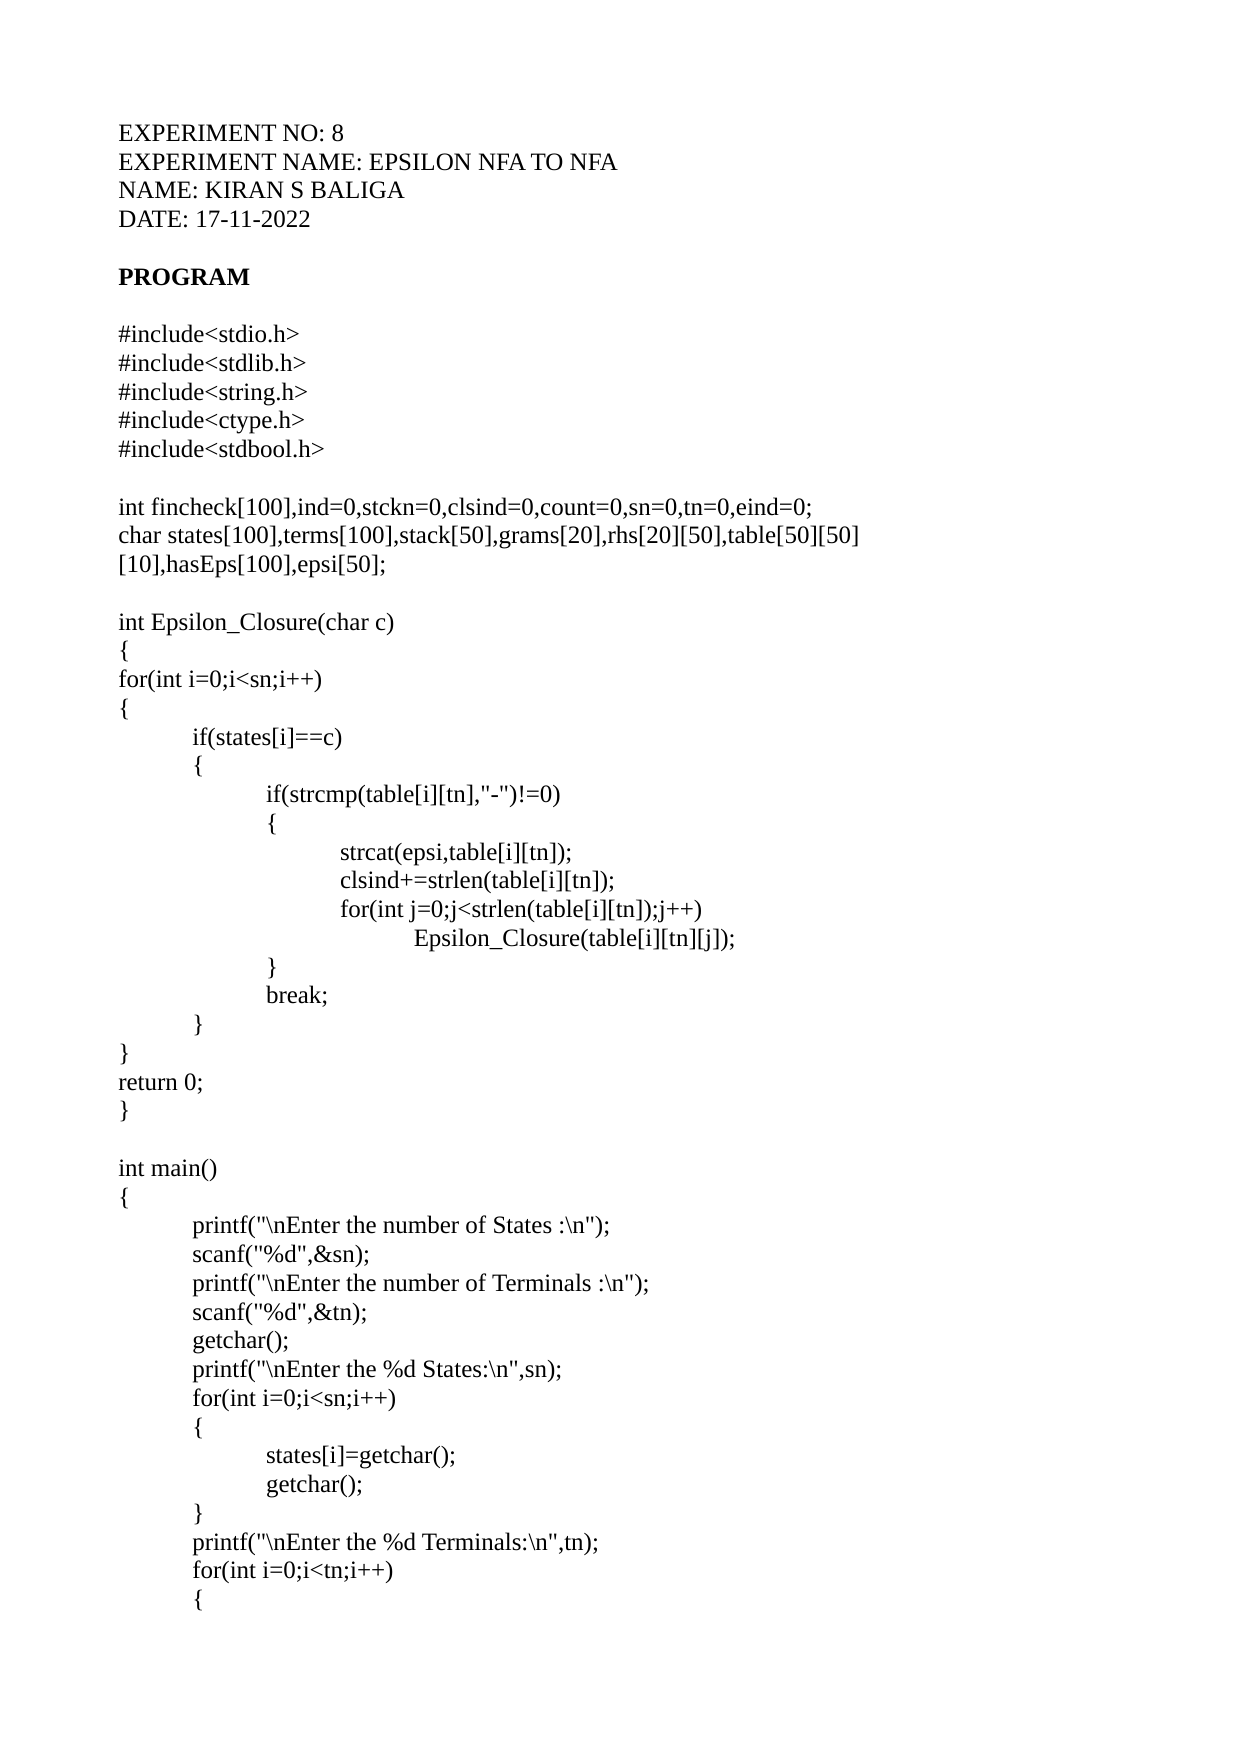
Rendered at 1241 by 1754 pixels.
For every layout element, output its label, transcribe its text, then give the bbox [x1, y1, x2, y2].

text break; [118, 981, 1122, 1009]
text clsind+=strlen(table[i][tn]); [118, 866, 1122, 894]
text char states[100],terms[100],stack[50],grams[20],rhs[20][50],table[50][50][10],hasEps[100],epsi[50]; [118, 521, 1122, 578]
text { [118, 751, 1122, 779]
text { [118, 808, 1122, 837]
text NAME: KIRAN S BALIGA [118, 176, 1122, 204]
text int fincheck[100],ind=0,stckn=0,clsind=0,count=0,sn=0,tn=0,eind=0; [118, 492, 1122, 521]
text { [118, 1182, 1122, 1211]
text #include<ctype.h> [118, 406, 1122, 434]
text DATE: 17-11-2022 [118, 204, 1122, 233]
text Epsilon_Closure(table[i][tn][j]); [118, 923, 1122, 952]
text printf("\nEnter the number of Terminals :\n"); [118, 1268, 1122, 1297]
text states[i]=getchar(); [118, 1441, 1122, 1469]
text for(int j=0;j<strlen(table[i][tn]);j++) [118, 894, 1122, 923]
text for(int i=0;i<tn;i++) [118, 1556, 1122, 1584]
text if(states[i]==c) [118, 722, 1122, 751]
text printf("\nEnter the %d States:\n",sn); [118, 1354, 1122, 1383]
text } [118, 952, 1122, 981]
text { [118, 1412, 1122, 1441]
text #include<stdio.h> [118, 319, 1122, 348]
text { [118, 693, 1122, 722]
text strcat(epsi,table[i][tn]); [118, 837, 1122, 866]
text for(int i=0;i<sn;i++) [118, 1383, 1122, 1412]
text EXPERIMENT NAME: EPSILON NFA TO NFA [118, 147, 1122, 176]
text { [118, 636, 1122, 664]
text } [118, 1096, 1122, 1124]
text return 0; [118, 1067, 1122, 1096]
text PROGRAM [118, 262, 1122, 291]
text getchar(); [118, 1326, 1122, 1354]
text getchar(); [118, 1469, 1122, 1498]
text scanf("%d",&tn); [118, 1297, 1122, 1326]
text #include<string.h> [118, 377, 1122, 406]
text int Epsilon_Closure(char c) [118, 607, 1122, 636]
text { [118, 1584, 1122, 1613]
text printf("\nEnter the number of States :\n"); [118, 1211, 1122, 1239]
text scanf("%d",&sn); [118, 1239, 1122, 1268]
text printf("\nEnter the %d Terminals:\n",tn); [118, 1527, 1122, 1556]
text EXPERIMENT NO: 8 [118, 118, 1122, 147]
text for(int i=0;i<sn;i++) [118, 664, 1122, 693]
text } [118, 1009, 1122, 1038]
text int main() [118, 1153, 1122, 1182]
text #include<stdlib.h> [118, 348, 1122, 377]
text } [118, 1038, 1122, 1067]
text if(strcmp(table[i][tn],"-")!=0) [118, 779, 1122, 808]
text #include<stdbool.h> [118, 434, 1122, 463]
text } [118, 1498, 1122, 1527]
